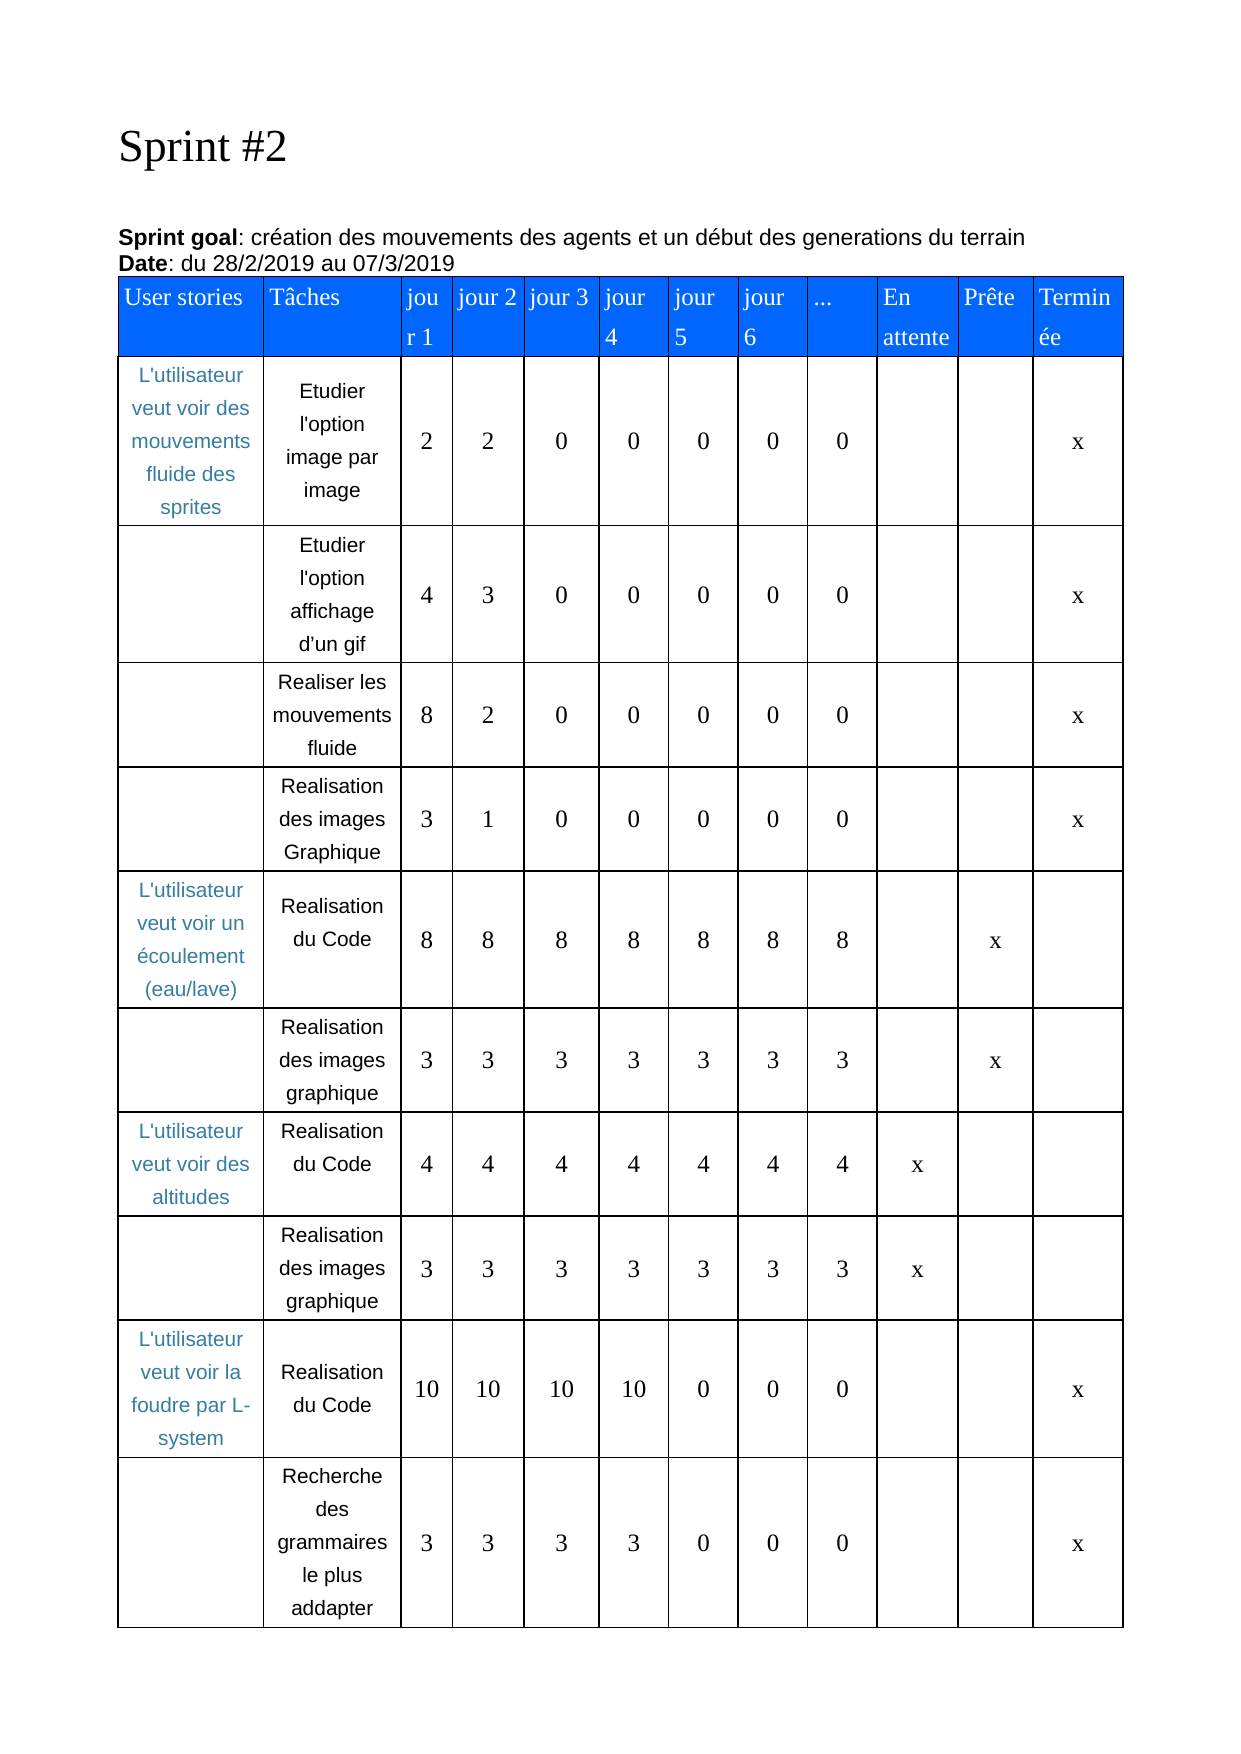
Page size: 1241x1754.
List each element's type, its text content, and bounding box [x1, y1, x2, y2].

table_cell 3 [525, 1458, 598, 1626]
table_cell 0 [739, 768, 807, 870]
table_cell 4 [402, 526, 452, 662]
table_cell 0 [808, 526, 876, 662]
table_cell 4 [402, 1113, 452, 1215]
table_cell 3 [600, 1458, 668, 1626]
table_header jour 5 [669, 277, 738, 356]
table_cell x [1034, 526, 1122, 662]
table_cell 0 [808, 357, 876, 525]
table_cell [959, 1458, 1032, 1626]
table_cell [119, 663, 263, 766]
table_cell [878, 663, 957, 766]
table_cell 0 [739, 1458, 807, 1626]
table_header jour 2 [453, 277, 524, 356]
table_cell 0 [525, 357, 598, 525]
table_cell 0 [808, 768, 876, 870]
table_cell 8 [600, 872, 668, 1007]
table_cell 3 [453, 1458, 523, 1626]
table_cell x [959, 1009, 1032, 1111]
table_cell [878, 1458, 957, 1626]
table_cell x [1034, 663, 1122, 766]
table_cell Recherche des grammaires le plus addapter [264, 1458, 400, 1626]
table_cell [1034, 1217, 1122, 1319]
table_cell [878, 1009, 957, 1111]
table_cell Realiser les mouvements fluide [264, 663, 400, 766]
table_cell 0 [669, 1458, 737, 1626]
table_cell 3 [453, 1009, 523, 1111]
table_cell 3 [402, 768, 452, 870]
table_cell 3 [402, 1009, 452, 1111]
table_cell x [959, 872, 1032, 1007]
table_cell x [1034, 1458, 1122, 1626]
table_cell [1034, 1009, 1122, 1111]
table_cell 2 [453, 663, 523, 766]
table_cell 3 [739, 1217, 807, 1319]
table_cell 4 [600, 1113, 668, 1215]
table_cell 2 [402, 357, 452, 525]
table_cell 3 [600, 1009, 668, 1111]
table_cell 0 [808, 663, 876, 766]
table_cell [119, 768, 263, 870]
table_cell [959, 1113, 1032, 1215]
table_cell 8 [808, 872, 876, 1007]
table_header Terminée [1034, 277, 1123, 356]
table_cell 4 [669, 1113, 737, 1215]
table_cell x [1034, 768, 1122, 870]
table_cell L'utilisateur veut voir des mouvements fluide des sprites [119, 357, 263, 525]
table_cell [959, 1321, 1032, 1456]
table_cell 8 [669, 872, 737, 1007]
table_cell 4 [453, 1113, 523, 1215]
table_cell [119, 1217, 263, 1319]
table_cell 3 [808, 1009, 876, 1111]
table_cell 0 [739, 357, 807, 525]
text Sprint #2 [118, 118, 1122, 171]
table_cell L'utilisateur veut voir la foudre par L-system [119, 1321, 263, 1456]
table_cell 0 [600, 526, 668, 662]
table_cell 3 [402, 1217, 452, 1319]
table_cell 10 [402, 1321, 452, 1456]
table_cell [119, 1009, 263, 1111]
table_cell 3 [525, 1009, 598, 1111]
table_cell 0 [600, 357, 668, 525]
table_cell 0 [525, 663, 598, 766]
table_cell 3 [453, 526, 523, 662]
table_cell 3 [402, 1458, 452, 1626]
table_cell 0 [669, 1321, 737, 1456]
table_cell [878, 768, 957, 870]
table_cell Realisation du Code [264, 1113, 400, 1215]
table_cell 3 [739, 1009, 807, 1111]
table_cell [959, 357, 1032, 525]
table_cell Realisation des images Graphique [264, 768, 400, 870]
table_cell Etudier l'option image par image [264, 357, 400, 525]
table_header jour 1 [402, 277, 452, 356]
table_cell 0 [669, 663, 737, 766]
table_header jour 6 [739, 277, 807, 356]
table_header User stories [119, 277, 263, 356]
table_cell x [1034, 357, 1122, 525]
table_cell 0 [669, 768, 737, 870]
table_cell 3 [808, 1217, 876, 1319]
table_cell 10 [453, 1321, 523, 1456]
table_cell [878, 357, 957, 525]
table_cell 3 [600, 1217, 668, 1319]
table_cell 4 [739, 1113, 807, 1215]
table_cell 0 [669, 357, 737, 525]
table_cell 8 [739, 872, 807, 1007]
table_cell [878, 872, 957, 1007]
table_header jour 4 [600, 277, 668, 356]
table_cell 3 [669, 1009, 737, 1111]
table_cell L'utilisateur veut voir un écoulement (eau/lave) [119, 872, 263, 1007]
table_cell 0 [525, 526, 598, 662]
table_cell [1034, 872, 1122, 1007]
table_cell 0 [669, 526, 737, 662]
table_cell x [1034, 1321, 1122, 1456]
table_cell 3 [525, 1217, 598, 1319]
table_cell 4 [808, 1113, 876, 1215]
table_cell 0 [739, 663, 807, 766]
table_cell Realisation du Code [264, 872, 400, 1007]
table_cell [959, 663, 1032, 766]
table_cell 0 [808, 1458, 876, 1626]
table_cell 0 [525, 768, 598, 870]
table_cell [878, 1321, 957, 1456]
table_cell [119, 1458, 263, 1626]
table_cell 0 [808, 1321, 876, 1456]
table_cell [119, 526, 263, 662]
table_cell 10 [525, 1321, 598, 1456]
table_cell Realisation des images graphique [264, 1217, 400, 1319]
table_cell [878, 526, 957, 662]
table_cell 3 [669, 1217, 737, 1319]
table_cell 8 [453, 872, 523, 1007]
table_cell [959, 768, 1032, 870]
table_cell Etudier l'option affichage d’un gif [264, 526, 400, 662]
table_cell [1034, 1113, 1122, 1215]
table_cell 0 [739, 1321, 807, 1456]
table_cell 2 [453, 357, 523, 525]
table_cell Realisation du Code [264, 1321, 400, 1456]
table_header Tâches [264, 277, 401, 356]
table_cell x [878, 1217, 957, 1319]
table_cell 0 [600, 768, 668, 870]
table_cell x [878, 1113, 957, 1215]
table_cell [959, 526, 1032, 662]
table_cell 0 [739, 526, 807, 662]
table_cell 8 [402, 872, 452, 1007]
table_cell 0 [600, 663, 668, 766]
table_cell [959, 1217, 1032, 1319]
table_header jour 3 [525, 277, 599, 356]
table_cell 3 [453, 1217, 523, 1319]
table_cell 1 [453, 768, 523, 870]
table_cell Realisation des images graphique [264, 1009, 400, 1111]
text Sprint goal: création des mouvements des agents et un début des generations du terrain Date: du 28/2/2019 au 07/3/2019 [118, 223, 1122, 276]
table_cell L'utilisateur veut voir des altitudes [119, 1113, 263, 1215]
table_cell 10 [600, 1321, 668, 1456]
table_header ... [808, 277, 877, 356]
table_cell 8 [525, 872, 598, 1007]
table_header Prête [959, 277, 1033, 356]
table_cell 8 [402, 663, 452, 766]
table_cell 4 [525, 1113, 598, 1215]
table_header En attente [878, 277, 958, 356]
